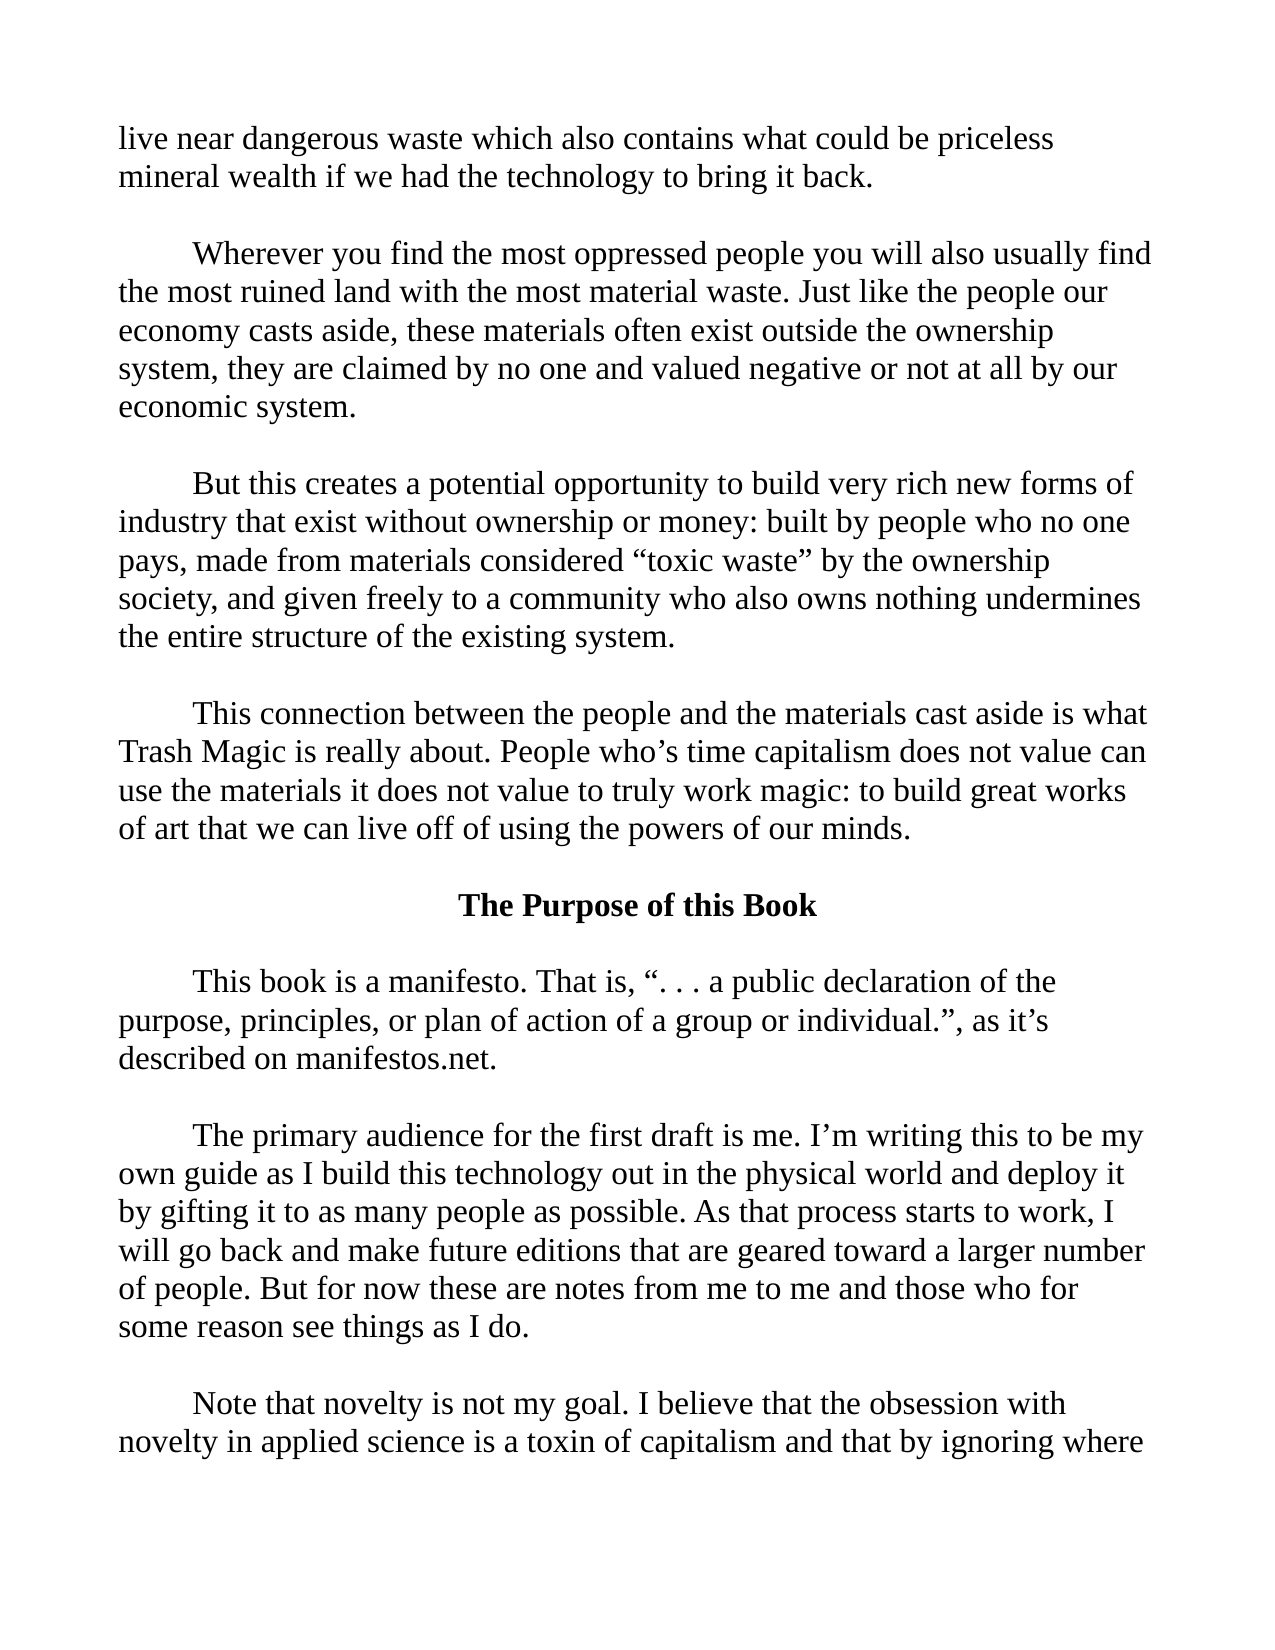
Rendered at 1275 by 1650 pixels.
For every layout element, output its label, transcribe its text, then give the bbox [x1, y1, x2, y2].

text This book is a manifesto. That is, “. . . a public declaration of the purpose, principles, or plan of action of a group or individual.”, as it’s described on manifestos.net. [118, 961, 1157, 1076]
text live near dangerous waste which also contains what could be priceless mineral wealth if we had the technology to bring it back. [118, 118, 1157, 195]
text Wherever you find the most oppressed people you will also usually find the most ruined land with the most material waste. Just like the people our economy casts aside, these materials often exist outside the ownership system, they are claimed by no one and valued negative or not at all by our economic system. [118, 233, 1157, 425]
text The Purpose of this Book [118, 885, 1157, 923]
text But this creates a potential opportunity to build very rich new forms of industry that exist without ownership or money: built by people who no one pays, made from materials considered “toxic waste” by the ownership society, and given freely to a community who also owns nothing undermines the entire structure of the existing system. [118, 463, 1157, 655]
text Note that novelty is not my goal. I believe that the obsession with novelty in applied science is a toxin of capitalism and that by ignoring where [118, 1383, 1157, 1460]
text This connection between the people and the materials cast aside is what Trash Magic is really about. People who’s time capitalism does not value can use the materials it does not value to truly work magic: to build great works of art that we can live off of using the powers of our minds. [118, 693, 1157, 846]
text The primary audience for the first draft is me. I’m writing this to be my own guide as I build this technology out in the physical world and deploy it by gifting it to as many people as possible. As that process starts to work, I will go back and make future editions that are geared toward a larger number of people. But for now these are notes from me to me and those who for some reason see things as I do. [118, 1115, 1157, 1345]
